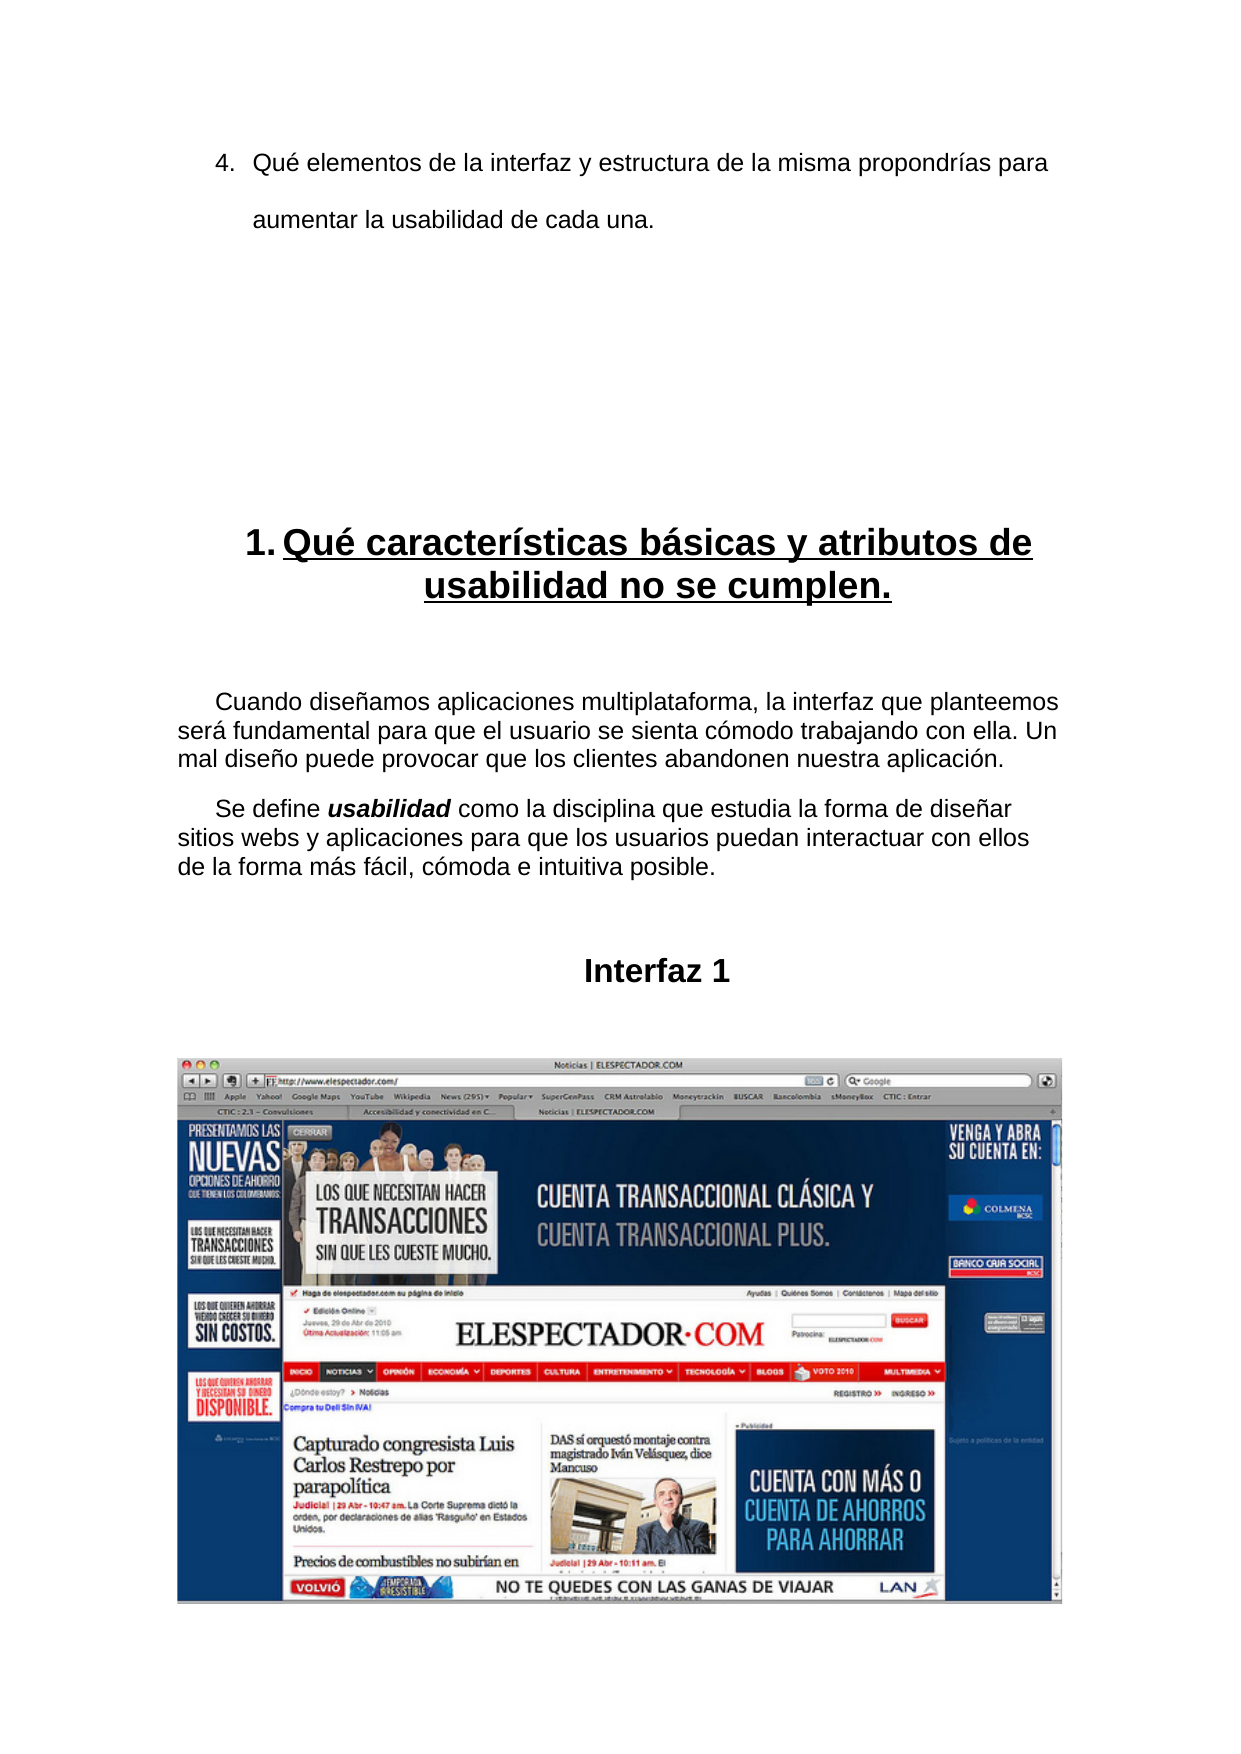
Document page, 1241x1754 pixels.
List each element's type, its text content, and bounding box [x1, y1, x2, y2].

list Qué características básicas y atributos de usabilidad no se cumplen. [215, 521, 1063, 607]
list Qué elementos de la interfaz y estructura de la misma propondrías para aumentar la usabilidad de cada una. [215, 148, 1063, 234]
text Se define usabilidad como la disciplina que estudia la forma de diseñar sitios webs y aplicaciones para que los usuarios puedan interactuar con ellos de la forma más fácil, cómoda e intuitiva posible. [177, 794, 1063, 880]
text Cuando diseñamos aplicaciones multiplataforma, la interfaz que planteemos será fundamental para que el usuario se sienta cómodo trabajando con ella. Un mal diseño puede provocar que los clientes abandonen nuestra aplicación. [177, 687, 1063, 773]
text Interfaz 1 [177, 951, 1063, 989]
